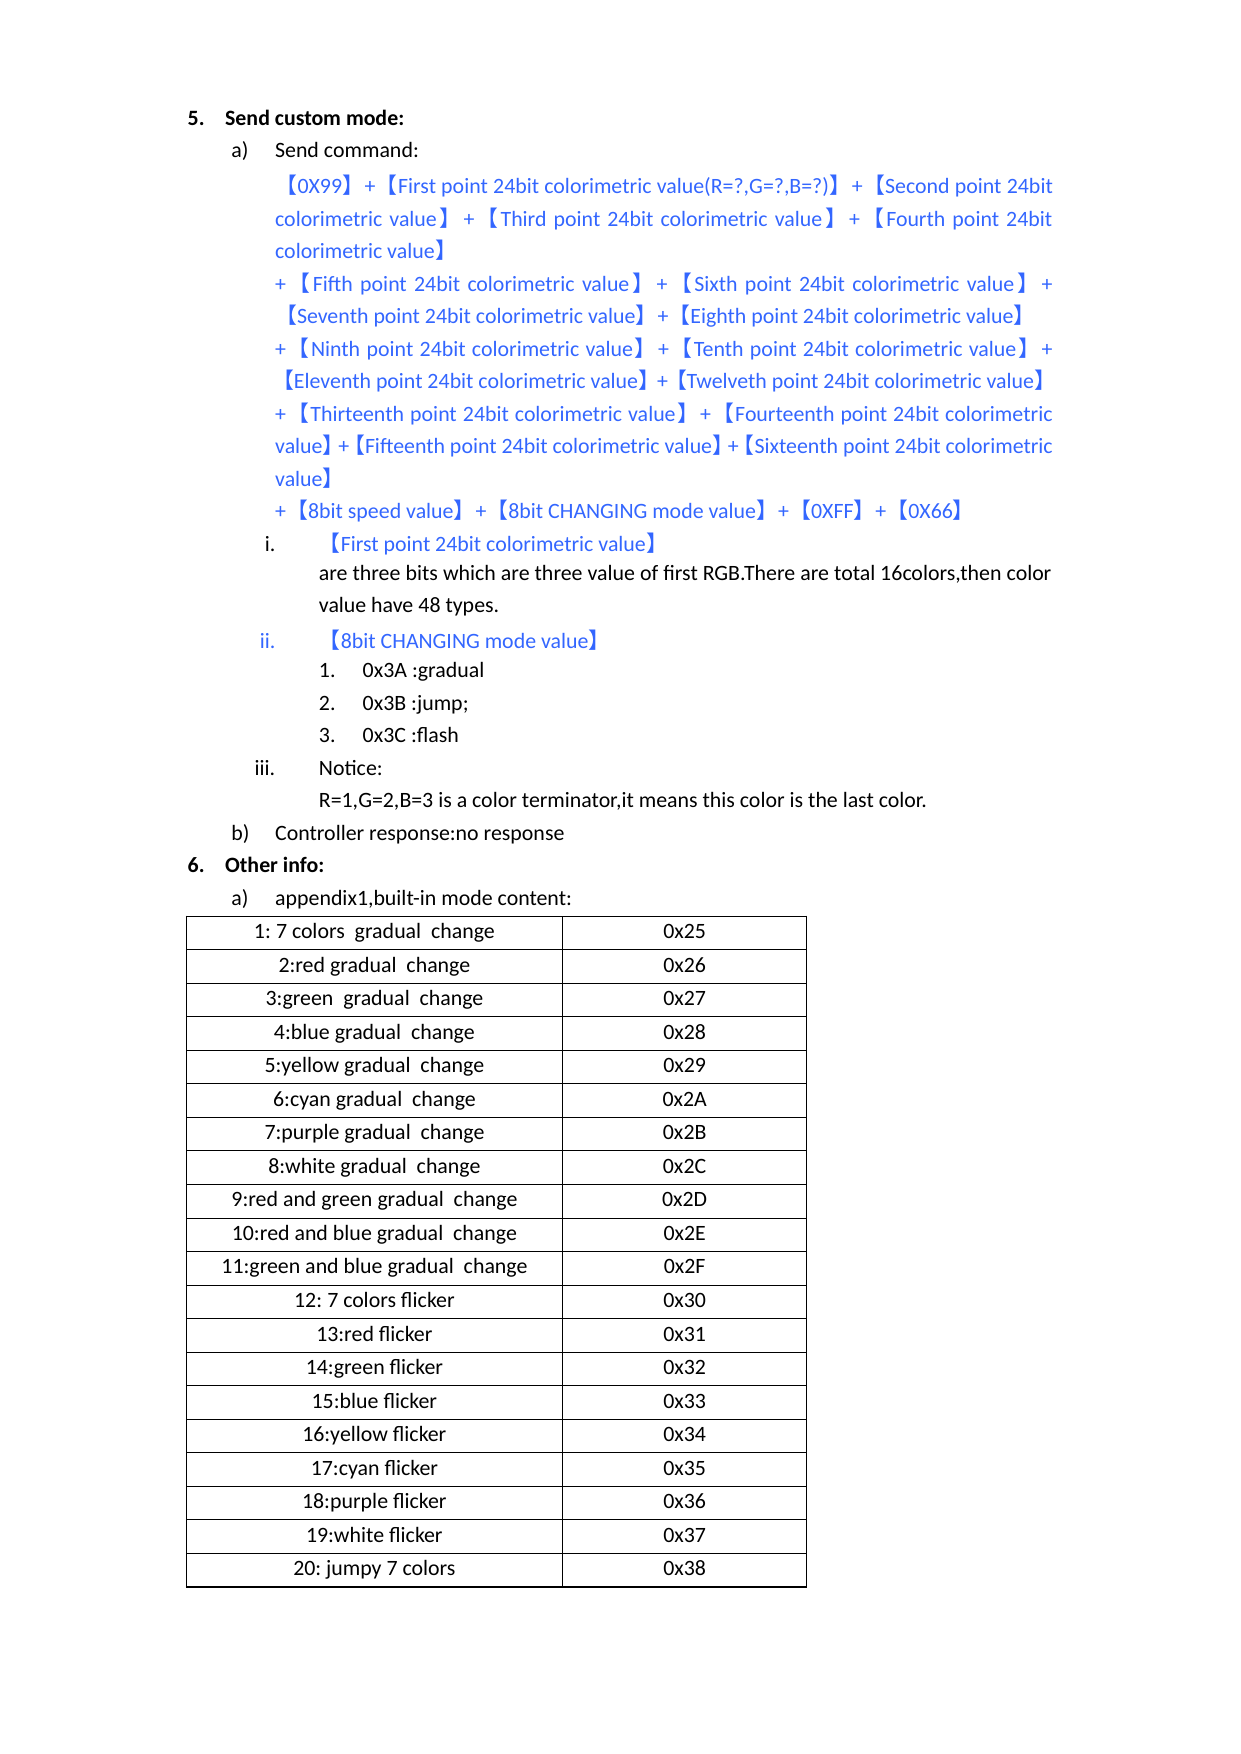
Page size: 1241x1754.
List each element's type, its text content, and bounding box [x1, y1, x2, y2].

table_cell 0x2A [563, 1084, 806, 1117]
table_cell 12: 7 colors flicker [187, 1286, 562, 1318]
table_cell 0x37 [563, 1520, 806, 1553]
table_cell 0x2B [563, 1118, 806, 1150]
list Other info: [187, 851, 1053, 883]
list 【8bit CHANGING mode value】 [275, 623, 1053, 656]
table_cell 0x2D [563, 1185, 806, 1217]
table_cell 0x29 [563, 1051, 806, 1083]
table_cell 0x28 [563, 1017, 806, 1050]
table_header 0x25 [563, 917, 806, 949]
table_cell 17:cyan flicker [187, 1453, 562, 1486]
list Controller response:no response [231, 818, 1053, 851]
table_cell 0x2F [563, 1252, 806, 1284]
table_cell 0x2C [563, 1151, 806, 1184]
table_cell 0x34 [563, 1420, 806, 1452]
list 0x3C :flash [319, 721, 1053, 753]
list 0x3B :jump; [319, 688, 1053, 721]
table_cell 20: jumpy 7 colors [187, 1554, 562, 1586]
table_cell 14:green flicker [187, 1353, 562, 1385]
table_cell 0x27 [563, 984, 806, 1016]
table_cell 0x32 [563, 1353, 806, 1385]
table_cell 0x31 [563, 1319, 806, 1352]
list Send command: 【0X99】+【First point 24bit colorimetric value(R=?,G=?,B=?)】+【Second point 24bit colorimetric value】+【Third point 24bit colorimetric value】+【Fourth point 24bit colorimetric value】 +【Fifth point 24bit colorimetric value】+【Sixth point 24bit colorimetric value】+【Seventh point 24bit colorimetric value】+【Eighth point 24bit colorimetric value】 +【Ninth point 24bit colorimetric value】+【Tenth point 24bit colorimetric value】+【Eleventh point 24bit colorimetric value】+【Twelveth point 24bit colorimetric value】 +【Thirteenth point 24bit colorimetric value】+【Fourteenth point 24bit colorimetric value】+【Fifteenth point 24bit colorimetric value】+【Sixteenth point 24bit colorimetric value】 +【8bit speed value】+【8bit CHANGING mode value】+【0XFF】+【0X66】 [231, 136, 1053, 526]
table_cell 0x38 [563, 1554, 806, 1586]
list Notice: R=1,G=2,B=3 is a color terminator,it means this color is the last color. [275, 753, 1053, 818]
table_cell 7:purple gradual change [187, 1118, 562, 1150]
table_cell 0x33 [563, 1386, 806, 1419]
table_cell 6:cyan gradual change [187, 1084, 562, 1117]
table_cell 5:yellow gradual change [187, 1051, 562, 1083]
table_cell 13:red flicker [187, 1319, 562, 1352]
table_cell 0x2E [563, 1219, 806, 1251]
table_cell 0x35 [563, 1453, 806, 1486]
list 【First point 24bit colorimetric value】 are three bits which are three value of first RGB.There are total 16colors,then color value have 48 types. [275, 526, 1053, 623]
table_cell 15:blue flicker [187, 1386, 562, 1419]
table_cell 0x36 [563, 1487, 806, 1519]
table_cell 9:red and green gradual change [187, 1185, 562, 1217]
list 0x3A :gradual [319, 656, 1053, 688]
table_cell 11:green and blue gradual change [187, 1252, 562, 1284]
table_header 1: 7 colors gradual change [187, 917, 562, 949]
table_cell 4:blue gradual change [187, 1017, 562, 1050]
table_cell 8:white gradual change [187, 1151, 562, 1184]
table_cell 16:yellow flicker [187, 1420, 562, 1452]
table_cell 3:green gradual change [187, 984, 562, 1016]
list Send custom mode: [187, 103, 1053, 136]
table_cell 2:red gradual change [187, 950, 562, 983]
table_cell 18:purple flicker [187, 1487, 562, 1519]
table_cell 19:white flicker [187, 1520, 562, 1553]
list appendix1,built-in mode content: [231, 883, 1053, 916]
table_cell 0x26 [563, 950, 806, 983]
table_cell 0x30 [563, 1286, 806, 1318]
table_cell 10:red and blue gradual change [187, 1219, 562, 1251]
